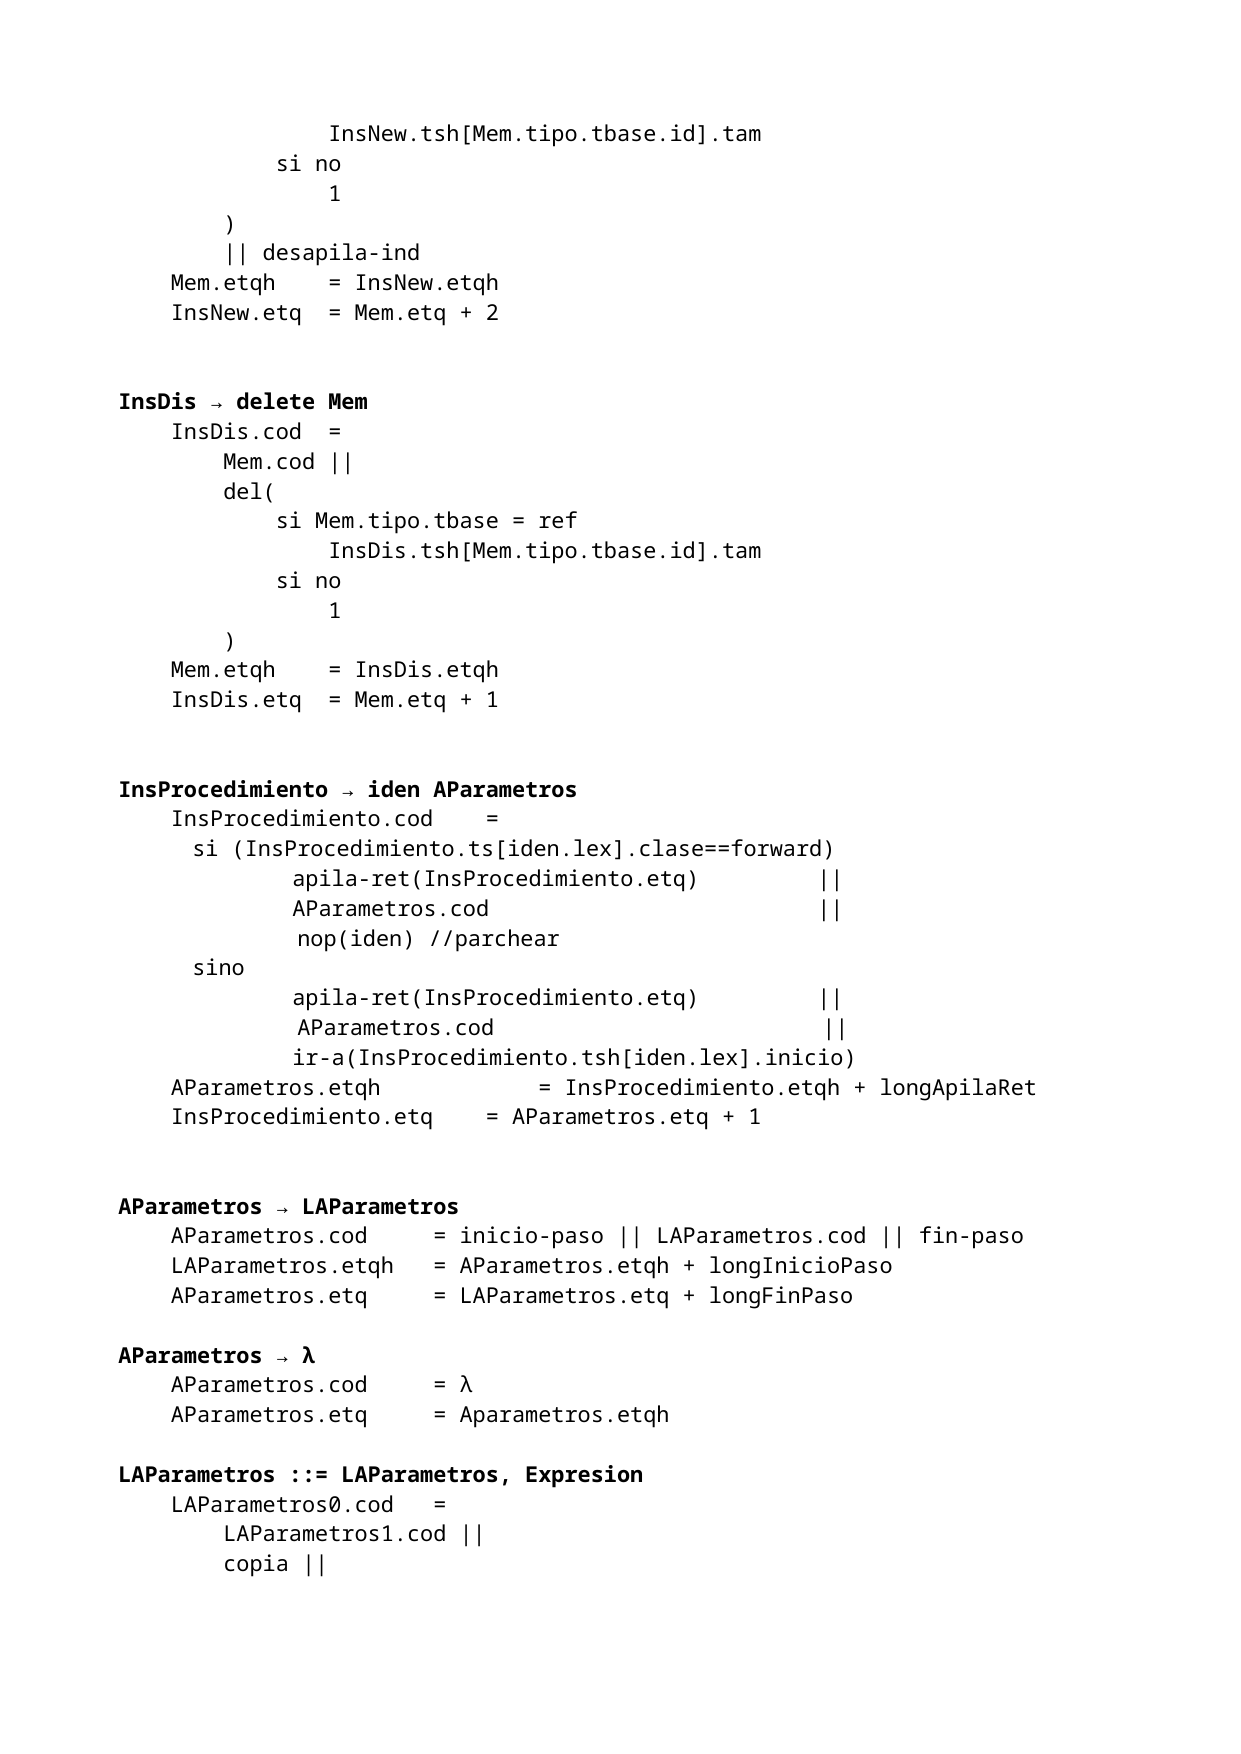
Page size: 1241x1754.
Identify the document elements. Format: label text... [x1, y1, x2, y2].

text sino [118, 952, 1122, 982]
text InsNew.etq = Mem.etq + 2 [118, 297, 1122, 327]
text LAParametros0.cod = [118, 1488, 1122, 1518]
text || desapila-ind [118, 237, 1122, 267]
text si no [118, 565, 1122, 595]
text AParametros.cod || [118, 893, 1122, 922]
text AParametros.etqh = InsProcedimiento.etqh + longApilaRet [118, 1071, 1122, 1101]
text 1 [118, 595, 1122, 624]
text InsDis.tsh[Mem.tipo.tbase.id].tam [118, 535, 1122, 565]
text Mem.cod || [118, 446, 1122, 476]
text Mem.etqh = InsDis.etqh [118, 654, 1122, 684]
text AParametros.etq = Aparametros.etqh [118, 1399, 1122, 1429]
text Mem.etqh = InsNew.etqh [118, 267, 1122, 297]
text 1 [118, 178, 1122, 207]
text apila-ret(InsProcedimiento.etq) || [118, 982, 1122, 1012]
text si no [118, 148, 1122, 178]
text InsNew.tsh[Mem.tipo.tbase.id].tam [118, 118, 1122, 148]
text nop(iden) //parchear [118, 922, 1122, 952]
text AParametros.cod = inicio-paso || LAParametros.cod || fin-paso [118, 1220, 1122, 1250]
text InsProcedimiento.etq = AParametros.etq + 1 [118, 1101, 1122, 1131]
text InsDis.etq = Mem.etq + 1 [118, 684, 1122, 714]
text AParametros.cod || [118, 1012, 1122, 1042]
text ir-a(InsProcedimiento.tsh[iden.lex].inicio) [118, 1042, 1122, 1071]
text del( [118, 476, 1122, 505]
text si Mem.tipo.tbase = ref [118, 505, 1122, 535]
text LAParametros1.cod || [118, 1518, 1122, 1548]
text si (InsProcedimiento.ts[iden.lex].clase==forward) [118, 833, 1122, 863]
text AParametros → LAParametros [118, 1191, 1122, 1220]
text ) [118, 207, 1122, 237]
text InsProcedimiento.cod = [118, 803, 1122, 833]
text AParametros.cod = λ [118, 1369, 1122, 1399]
text [118, 1578, 1122, 1608]
text LAParametros.etqh = AParametros.etqh + longInicioPaso [118, 1250, 1122, 1280]
text apila-ret(InsProcedimiento.etq) || [118, 863, 1122, 893]
text LAParametros ::= LAParametros, Expresion [118, 1459, 1122, 1488]
text InsDis.cod = [118, 416, 1122, 446]
text AParametros.etq = LAParametros.etq + longFinPaso [118, 1280, 1122, 1310]
text InsProcedimiento → iden AParametros [118, 773, 1122, 803]
text ) [118, 624, 1122, 654]
text InsDis → delete Mem [118, 386, 1122, 416]
text copia || [118, 1548, 1122, 1578]
text AParametros → λ [118, 1339, 1122, 1369]
